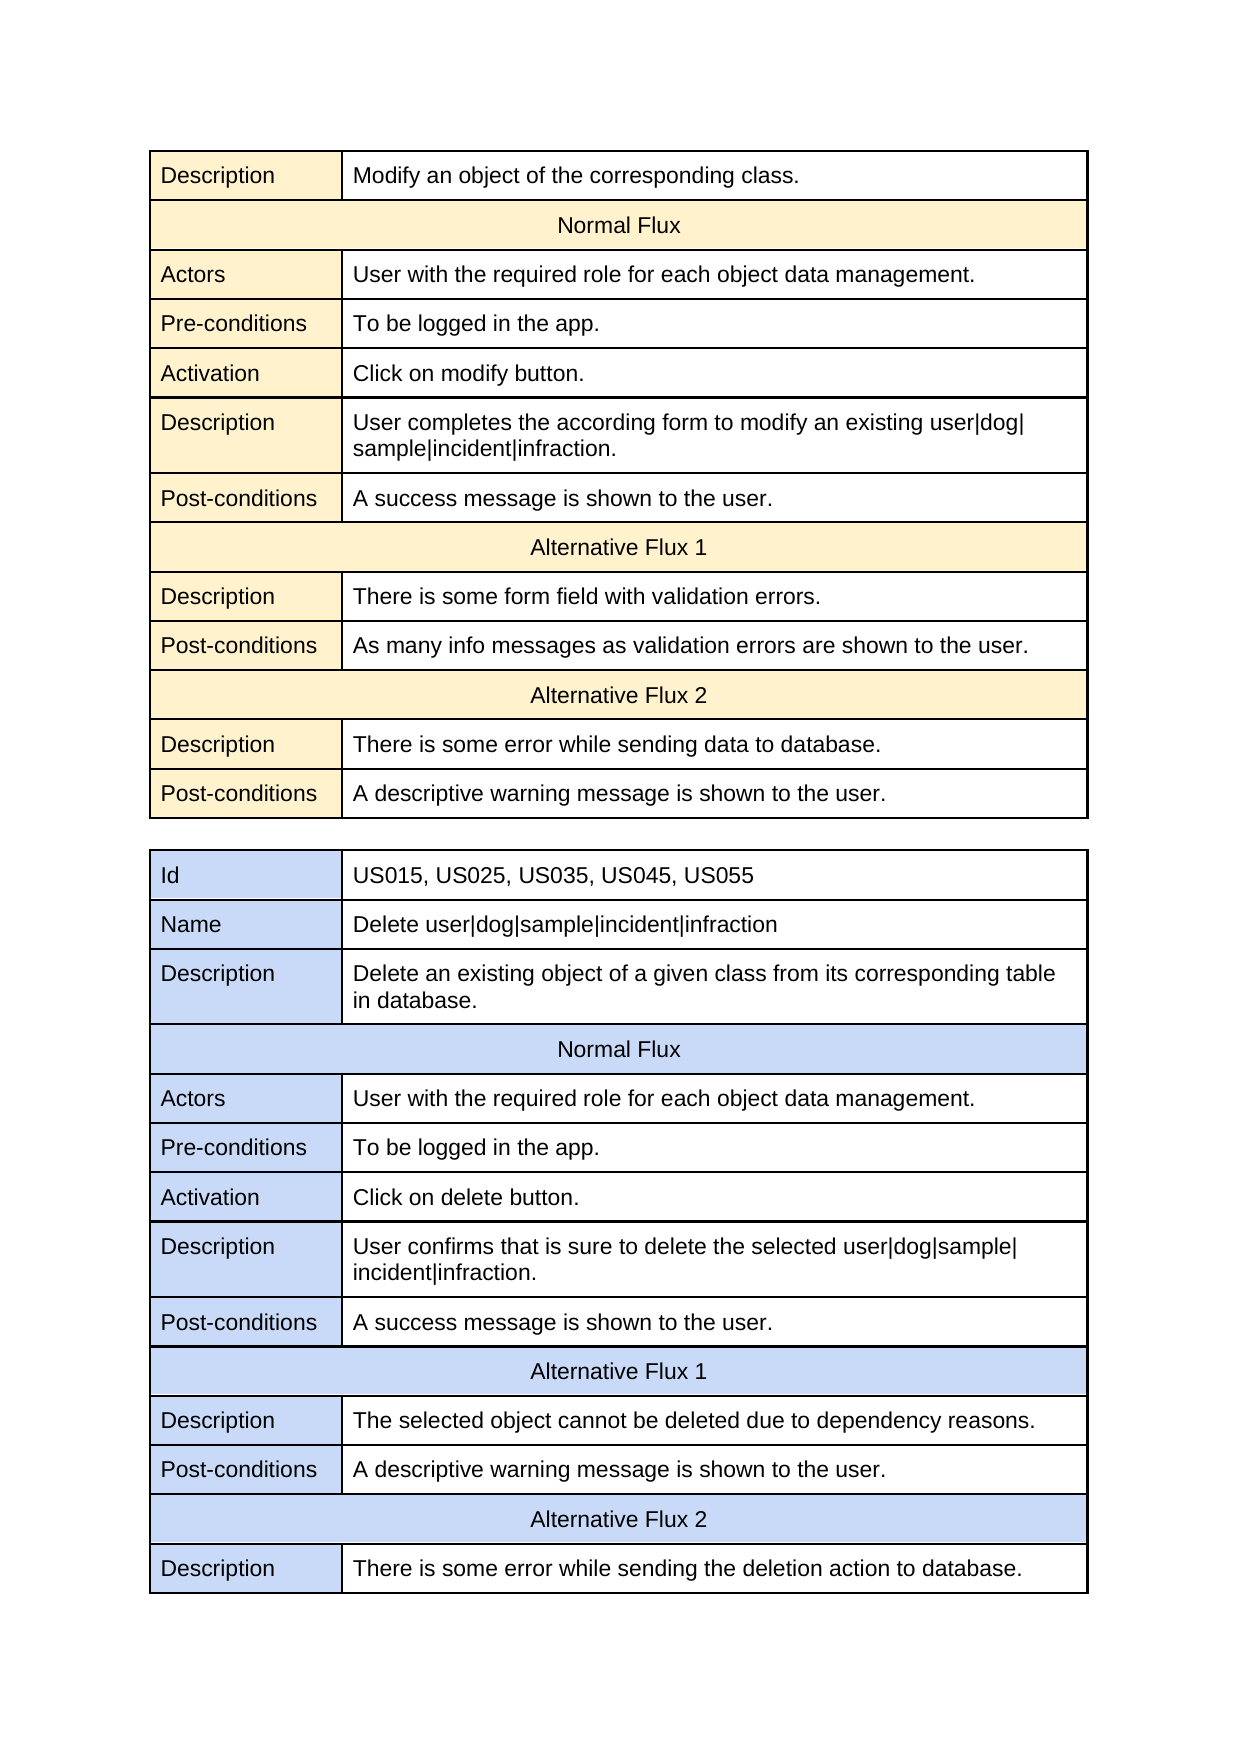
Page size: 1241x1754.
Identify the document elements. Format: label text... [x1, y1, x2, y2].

table_cell Normal Flux [151, 1025, 1086, 1073]
table_cell Description [151, 950, 341, 1023]
table_header US015, US025, US035, US045, US055 [343, 851, 1086, 898]
table_cell A descriptive warning message is shown to the user. [343, 1446, 1086, 1493]
table_cell Alternative Flux 1 [151, 1348, 1086, 1394]
table_cell The selected object cannot be deleted due to dependency reasons. [343, 1397, 1086, 1444]
table_cell Description [151, 399, 341, 472]
table_cell Post-conditions [151, 1298, 341, 1345]
table_cell Normal Flux [151, 201, 1086, 248]
table_cell Pre-conditions [151, 300, 341, 347]
table_cell A descriptive warning message is shown to the user. [343, 770, 1086, 817]
table_cell Click on modify button. [343, 349, 1086, 396]
table_cell There is some error while sending data to database. [343, 720, 1086, 768]
table_cell Delete an existing object of a given class from its corresponding table in database. [343, 950, 1086, 1023]
table_cell Actors [151, 1075, 341, 1122]
table_cell Delete user|dog|sample|incident|infraction [343, 901, 1086, 948]
table_cell User confirms that is sure to delete the selected user|dog|sample|incident|infraction. [343, 1223, 1086, 1296]
table_cell Alternative Flux 2 [151, 671, 1086, 718]
table_cell To be logged in the app. [343, 1124, 1086, 1171]
table_cell Post-conditions [151, 1446, 341, 1493]
table_cell A success message is shown to the user. [343, 474, 1086, 521]
table_cell User with the required role for each object data management. [343, 1075, 1086, 1122]
table_header Id [151, 851, 341, 898]
table_cell Description [151, 720, 341, 768]
table_cell A success message is shown to the user. [343, 1298, 1086, 1345]
table_cell Description [151, 1223, 341, 1296]
table_cell Description [151, 152, 341, 199]
table_cell As many info messages as validation errors are shown to the user. [343, 622, 1086, 669]
table_cell Actors [151, 251, 341, 298]
table_cell Click on delete button. [343, 1173, 1086, 1220]
table_cell There is some error while sending the deletion action to database. [343, 1545, 1086, 1592]
table_cell Modify an object of the corresponding class. [343, 152, 1086, 199]
table_cell There is some form field with validation errors. [343, 573, 1086, 620]
table_cell Activation [151, 349, 341, 396]
table_cell Description [151, 1545, 341, 1592]
table_cell Description [151, 573, 341, 620]
table_cell Pre-conditions [151, 1124, 341, 1171]
table_cell Alternative Flux 2 [151, 1495, 1086, 1542]
table_cell To be logged in the app. [343, 300, 1086, 347]
table_cell Activation [151, 1173, 341, 1220]
table_cell Post-conditions [151, 622, 341, 669]
table_cell Description [151, 1397, 341, 1444]
table_cell Name [151, 901, 341, 948]
table_cell Alternative Flux 1 [151, 523, 1086, 571]
table_cell User completes the according form to modify an existing user|dog|sample|incident|infraction. [343, 399, 1086, 472]
table_cell Post-conditions [151, 474, 341, 521]
table_cell Post-conditions [151, 770, 341, 817]
table_cell User with the required role for each object data management. [343, 251, 1086, 298]
